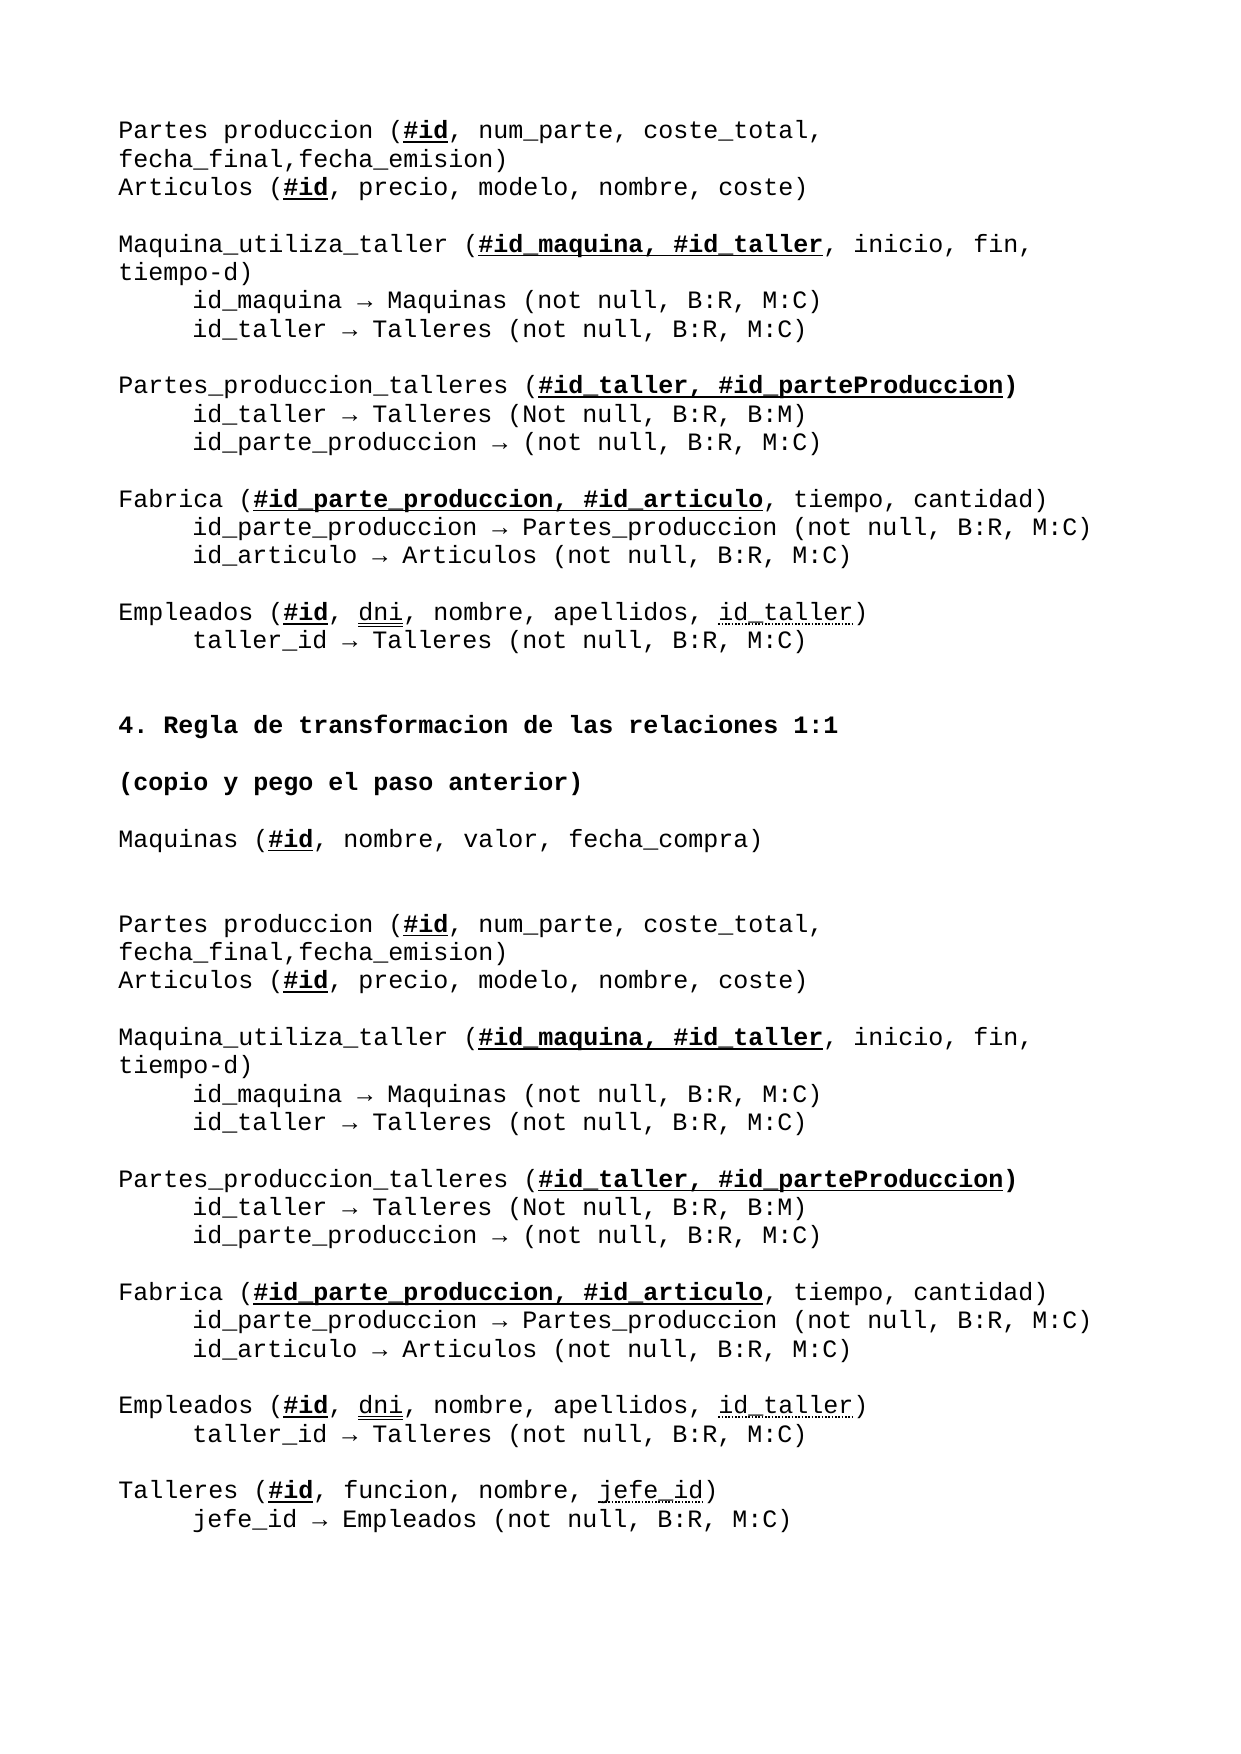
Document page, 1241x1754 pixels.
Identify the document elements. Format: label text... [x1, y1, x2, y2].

text id_articulo → Articulos (not null, B:R, M:C) [118, 1336, 1122, 1365]
text id_parte_produccion → (not null, B:R, M:C) [118, 1223, 1122, 1251]
text Articulos (#id, precio, modelo, nombre, coste) [118, 175, 1122, 203]
text jefe_id → Empleados (not null, B:R, M:C) [118, 1506, 1122, 1535]
text id_maquina → Maquinas (not null, B:R, M:C) [118, 288, 1122, 316]
text Empleados (#id, dni, nombre, apellidos, id_taller) [118, 1393, 1122, 1421]
text id_taller → Talleres (Not null, B:R, B:M) [118, 401, 1122, 430]
text taller_id → Talleres (not null, B:R, M:C) [118, 1421, 1122, 1450]
text Talleres (#id, funcion, nombre, jefe_id) [118, 1478, 1122, 1506]
text id_parte_produccion → Partes_produccion (not null, B:R, M:C) [118, 515, 1122, 543]
text Partes_produccion_talleres (#id_taller, #id_parteProduccion) [118, 373, 1122, 401]
text id_articulo → Articulos (not null, B:R, M:C) [118, 543, 1122, 571]
text Maquina_utiliza_taller (#id_maquina, #id_taller, inicio, fin, tiempo-d) [118, 231, 1122, 288]
text Fabrica (#id_parte_produccion, #id_articulo, tiempo, cantidad) [118, 1280, 1122, 1308]
text (copio y pego el paso anterior) [118, 770, 1122, 798]
text Partes produccion (#id, num_parte, coste_total, fecha_final,fecha_emision) [118, 118, 1122, 175]
text taller_id → Talleres (not null, B:R, M:C) [118, 628, 1122, 656]
text Fabrica (#id_parte_produccion, #id_articulo, tiempo, cantidad) [118, 486, 1122, 515]
text id_maquina → Maquinas (not null, B:R, M:C) [118, 1081, 1122, 1110]
text Maquina_utiliza_taller (#id_maquina, #id_taller, inicio, fin, tiempo-d) [118, 1025, 1122, 1081]
text id_taller → Talleres (not null, B:R, M:C) [118, 316, 1122, 345]
text id_taller → Talleres (not null, B:R, M:C) [118, 1110, 1122, 1138]
text id_parte_produccion → (not null, B:R, M:C) [118, 430, 1122, 458]
text id_taller → Talleres (Not null, B:R, B:M) [118, 1195, 1122, 1223]
text Articulos (#id, precio, modelo, nombre, coste) [118, 968, 1122, 996]
text Empleados (#id, dni, nombre, apellidos, id_taller) [118, 600, 1122, 628]
text Partes produccion (#id, num_parte, coste_total, fecha_final,fecha_emision) [118, 911, 1122, 968]
text id_parte_produccion → Partes_produccion (not null, B:R, M:C) [118, 1308, 1122, 1336]
text 4. Regla de transformacion de las relaciones 1:1 [118, 713, 1122, 741]
text Partes_produccion_talleres (#id_taller, #id_parteProduccion) [118, 1166, 1122, 1195]
text Maquinas (#id, nombre, valor, fecha_compra) [118, 826, 1122, 855]
